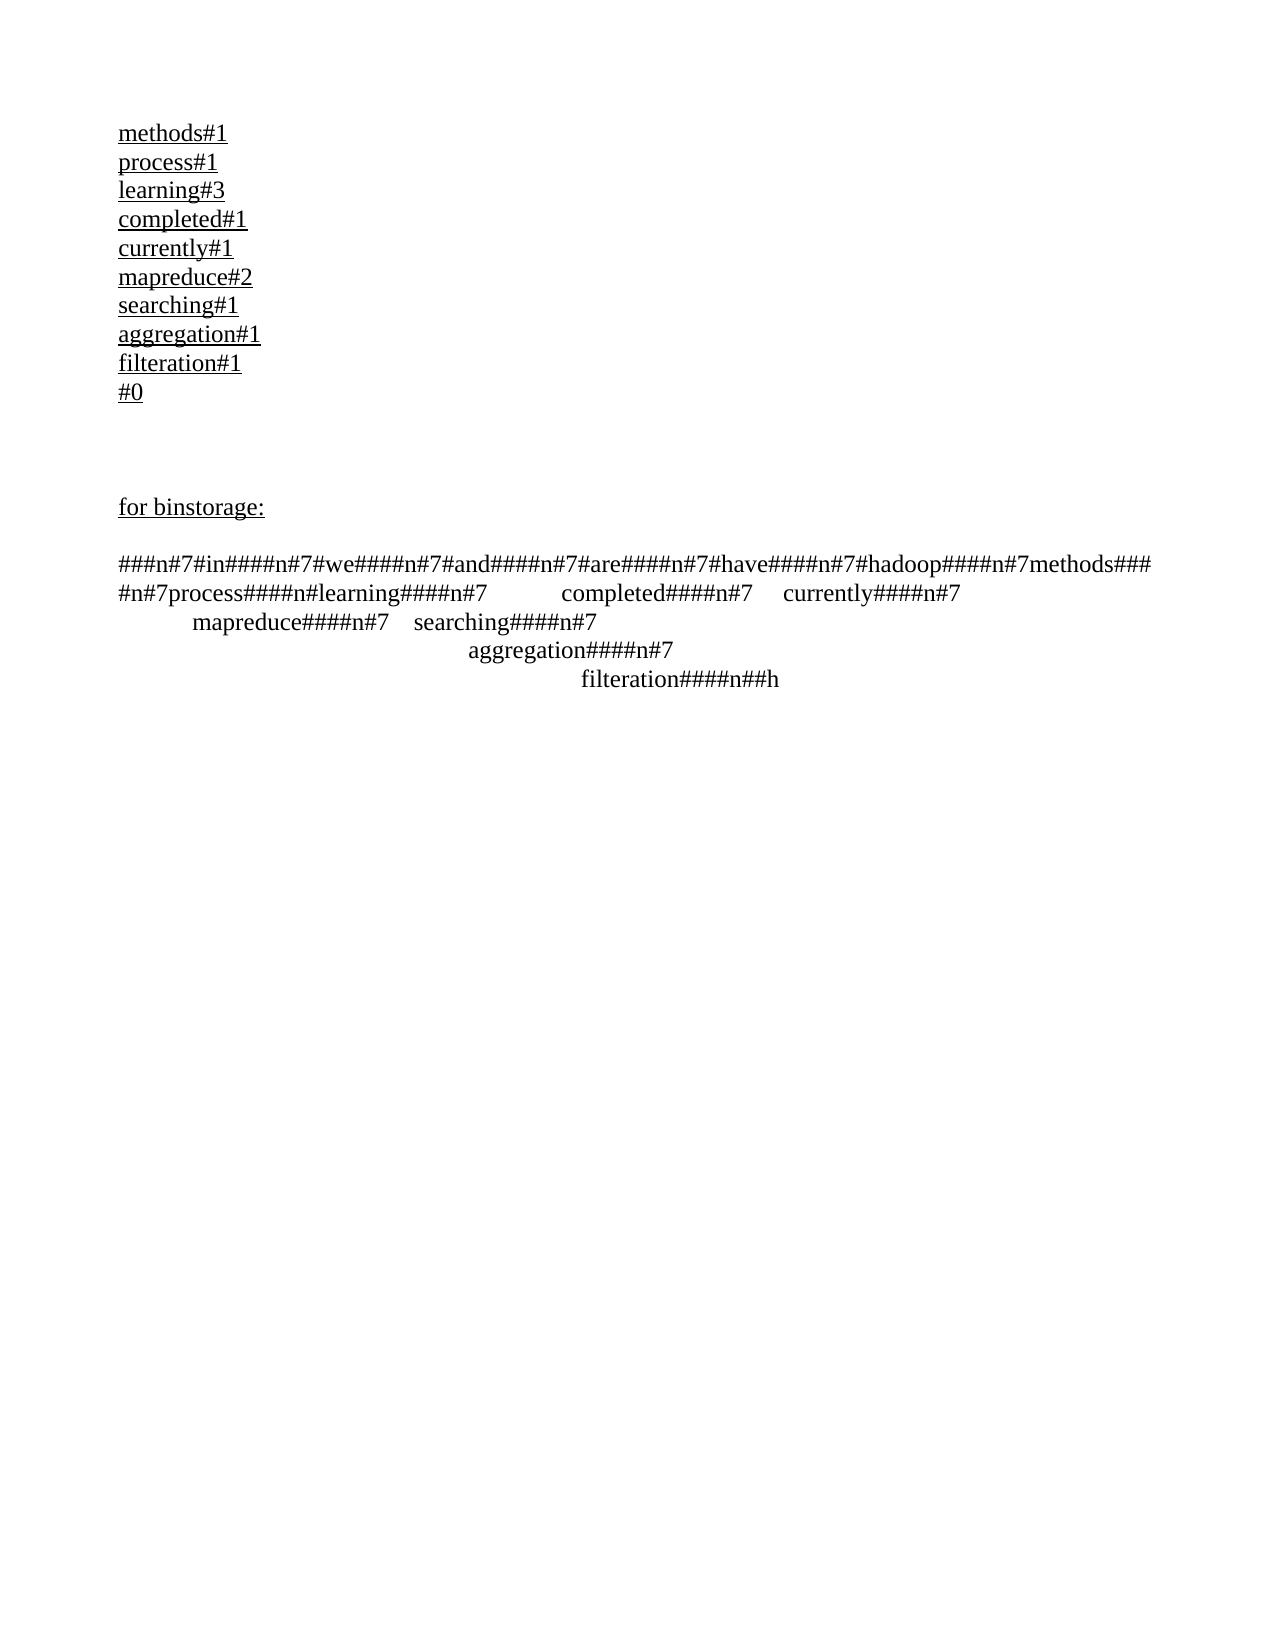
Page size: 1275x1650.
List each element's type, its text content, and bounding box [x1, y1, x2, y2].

text mapreduce#2 [118, 262, 1157, 291]
text filteration#1 [118, 348, 1157, 377]
text filteration####n##h [118, 664, 1157, 693]
text #0 [118, 377, 1157, 406]
text process#1 [118, 147, 1157, 176]
text aggregation####n#7 [118, 636, 1157, 664]
text learning#3 [118, 176, 1157, 204]
text for binstorage: [118, 492, 1157, 521]
text currently#1 [118, 233, 1157, 262]
text completed#1 [118, 204, 1157, 233]
text searching#1 [118, 291, 1157, 319]
text aggregation#1 [118, 319, 1157, 348]
text methods#1 [118, 118, 1157, 147]
text ###n#7#in####n#7#we####n#7#and####n#7#are####n#7#have####n#7#hadoop####n#7methods####n#7process####n#learning####n#7 completed####n#7 currently####n#7 mapreduce####n#7 searching####n#7 [118, 549, 1157, 636]
